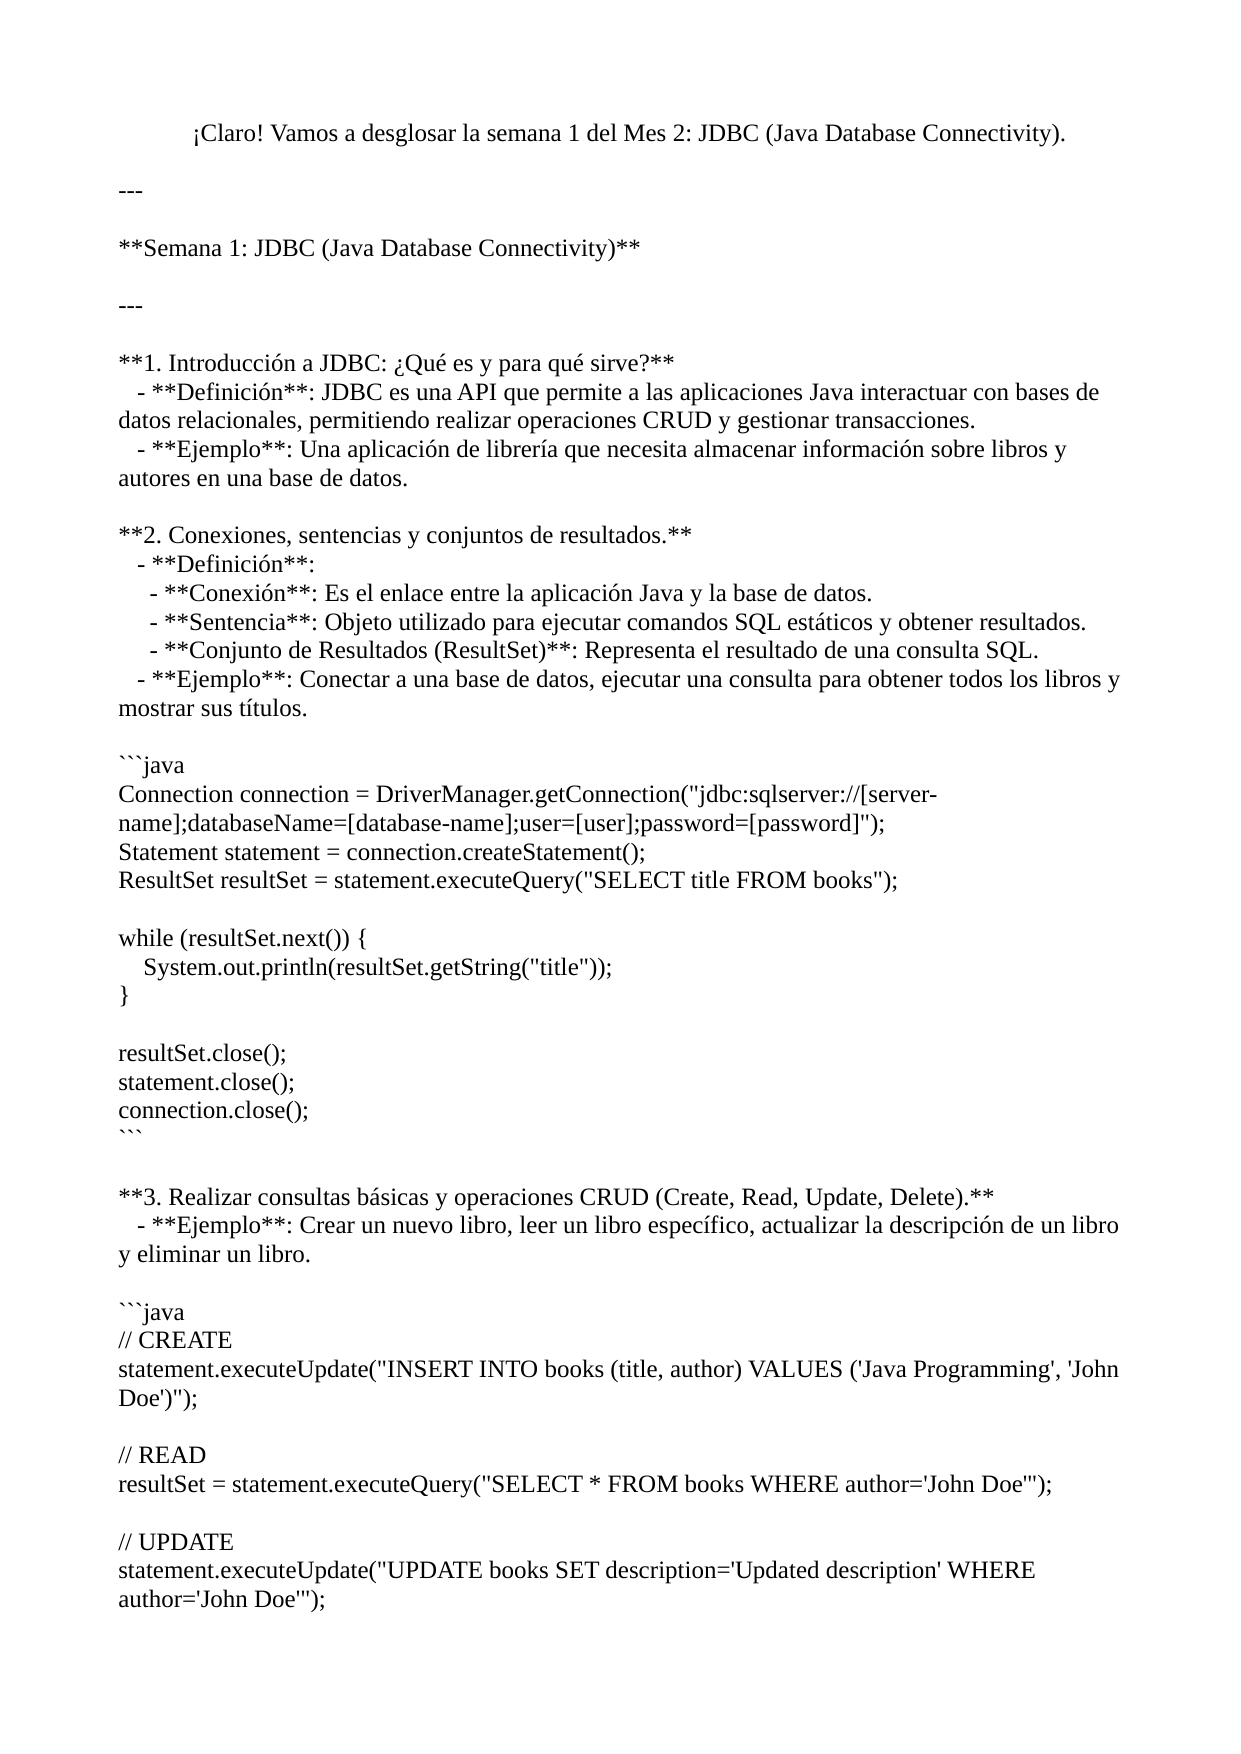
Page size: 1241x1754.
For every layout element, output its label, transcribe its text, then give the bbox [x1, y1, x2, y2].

text ¡Claro! Vamos a desglosar la semana 1 del Mes 2: JDBC (Java Database Connectivity). --- **Semana 1: JDBC (Java Database Connectivity)** --- **1. Introducción a JDBC: ¿Qué es y para qué sirve?** - **Definición**: JDBC es una API que permite a las aplicaciones Java interactuar con bases de datos relacionales, permitiendo realizar operaciones CRUD y gestionar transacciones. - **Ejemplo**: Una aplicación de librería que necesita almacenar información sobre libros y autores en una base de datos. **2. Conexiones, sentencias y conjuntos de resultados.** - **Definición**: - **Conexión**: Es el enlace entre la aplicación Java y la base de datos. - **Sentencia**: Objeto utilizado para ejecutar comandos SQL estáticos y obtener resultados. - **Conjunto de Resultados (ResultSet)**: Representa el resultado de una consulta SQL. - **Ejemplo**: Conectar a una base de datos, ejecutar una consulta para obtener todos los libros y mostrar sus títulos. ```java Connection connection = DriverManager.getConnection("jdbc:sqlserver://[server-name];databaseName=[database-name];user=[user];password=[password]"); Statement statement = connection.createStatement(); ResultSet resultSet = statement.executeQuery("SELECT title FROM books"); while (resultSet.next()) { System.out.println(resultSet.getString("title")); } resultSet.close(); statement.close(); connection.close(); ``` **3. Realizar consultas básicas y operaciones CRUD (Create, Read, Update, Delete).** - **Ejemplo**: Crear un nuevo libro, leer un libro específico, actualizar la descripción de un libro y eliminar un libro. ```java // CREATE statement.executeUpdate("INSERT INTO books (title, author) VALUES ('Java Programming', 'John Doe')"); // READ resultSet = statement.executeQuery("SELECT * FROM books WHERE author='John Doe'"); // UPDATE statement.executeUpdate("UPDATE books SET description='Updated description' WHERE author='John Doe'"); [118, 118, 1122, 1613]
